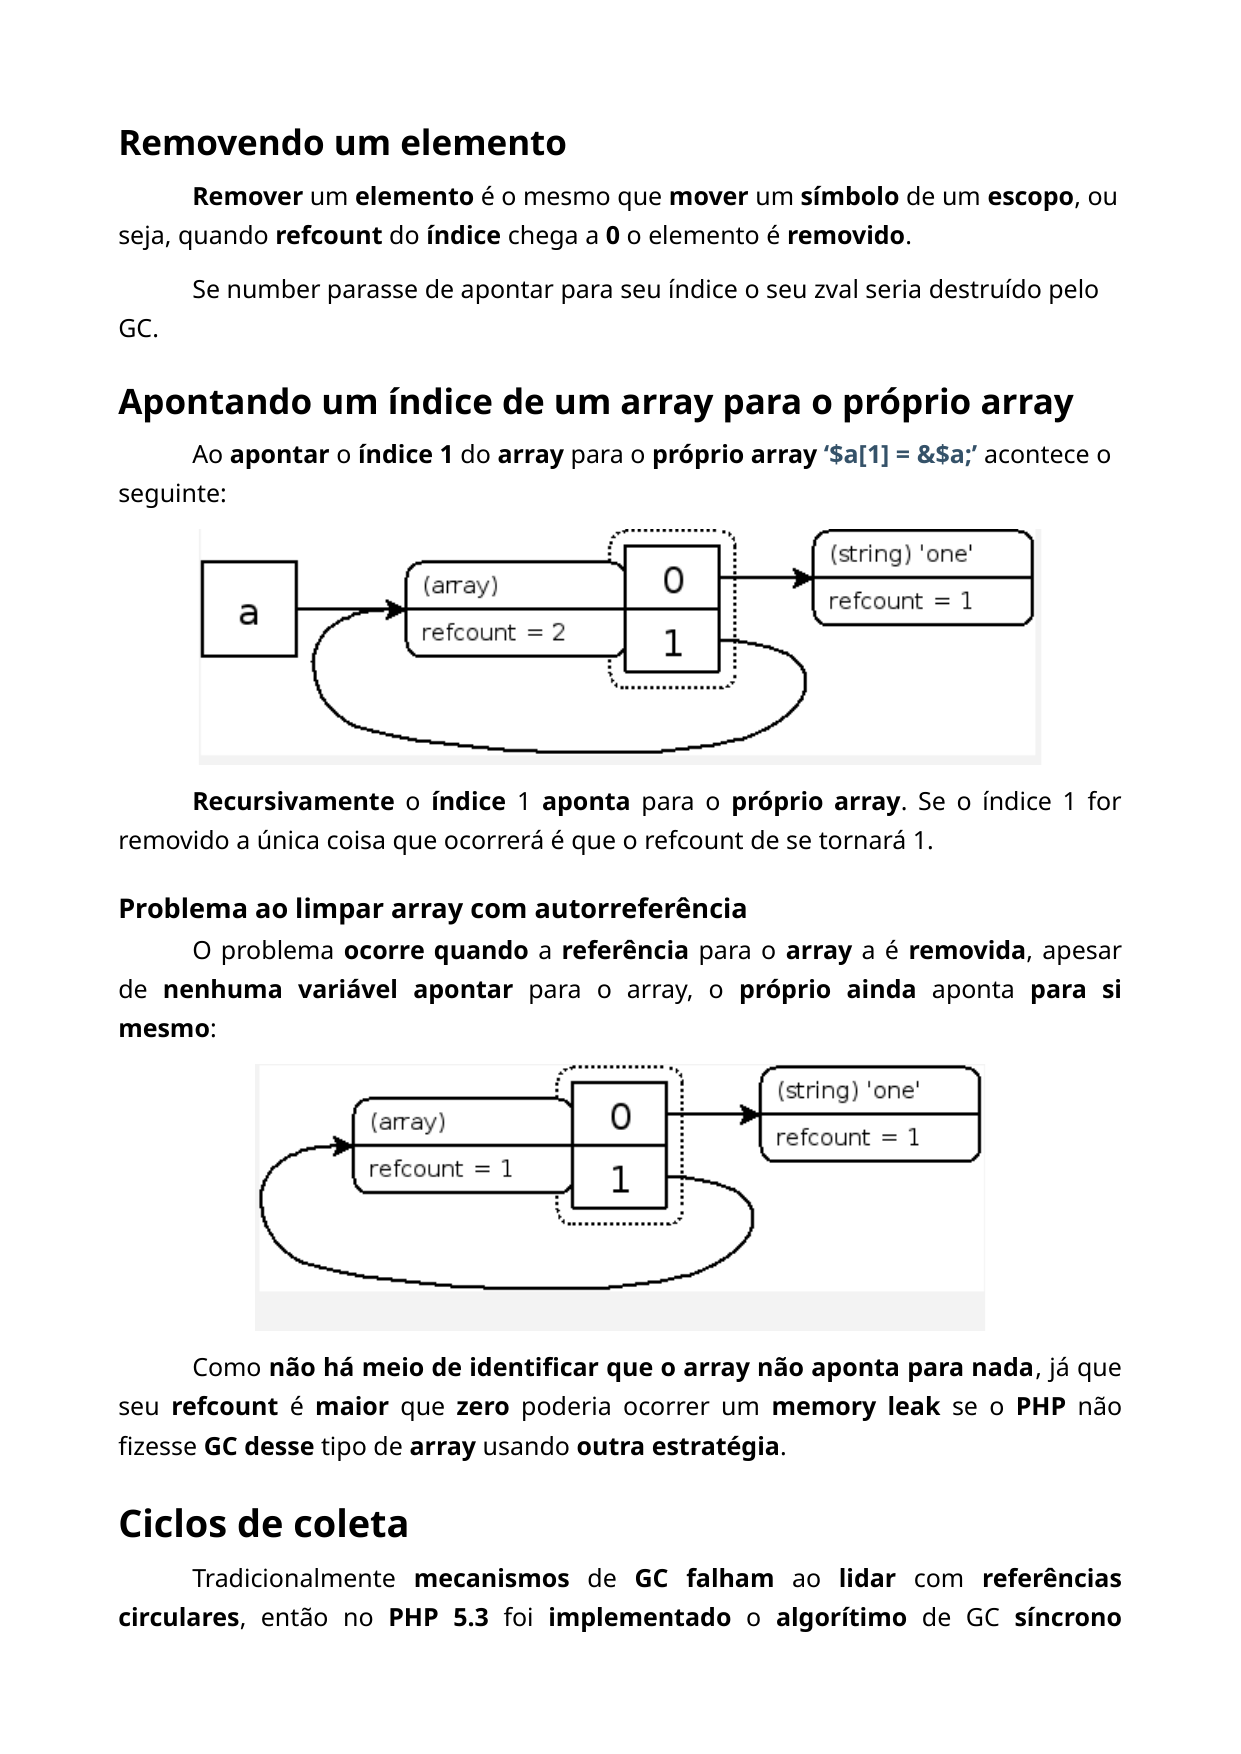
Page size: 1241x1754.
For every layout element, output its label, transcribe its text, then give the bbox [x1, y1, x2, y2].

subtitle Removendo um elemento [118, 118, 1122, 166]
text Ao apontar o índice 1 do array para o próprio array ‘$a[1] = &$a;’ acontece o seguinte: [118, 437, 1122, 510]
text Recursivamente o índice 1 aponta para o próprio array. Se o índice 1 for removido a única coisa que ocorrerá é que o refcount de se tornará 1. [118, 784, 1122, 857]
text O problema ocorre quando a referência para o array a é removida, apesar de nenhuma variável apontar para o array, o próprio ainda aponta para si mesmo: [118, 932, 1122, 1045]
text Se number parasse de apontar para seu índice o seu zval seria destruído pelo GC. [118, 271, 1122, 344]
text Remover um elemento é o mesmo que mover um símbolo de um escopo, ou seja, quando refcount do índice chega a 0 o elemento é removido. [118, 178, 1122, 252]
subtitle Apontando um índice de um array para o próprio array [118, 377, 1122, 424]
subtitle Problema ao limpar array com autorreferência [118, 889, 1122, 926]
text Tradicionalmente mecanismos de GC falham ao lidar com referências circulares, então no PHP 5.3 foi implementado o algorítimo de GC síncrono [118, 1561, 1122, 1634]
subtitle Ciclos de coleta [118, 1496, 1122, 1548]
text Como não há meio de identificar que o array não aponta para nada, já que seu refcount é maior que zero poderia ocorrer um memory leak se o PHP não fizesse GC desse tipo de array usando outra estratégia. [118, 1350, 1122, 1462]
picture [198, 529, 1042, 765]
picture [255, 1064, 986, 1331]
